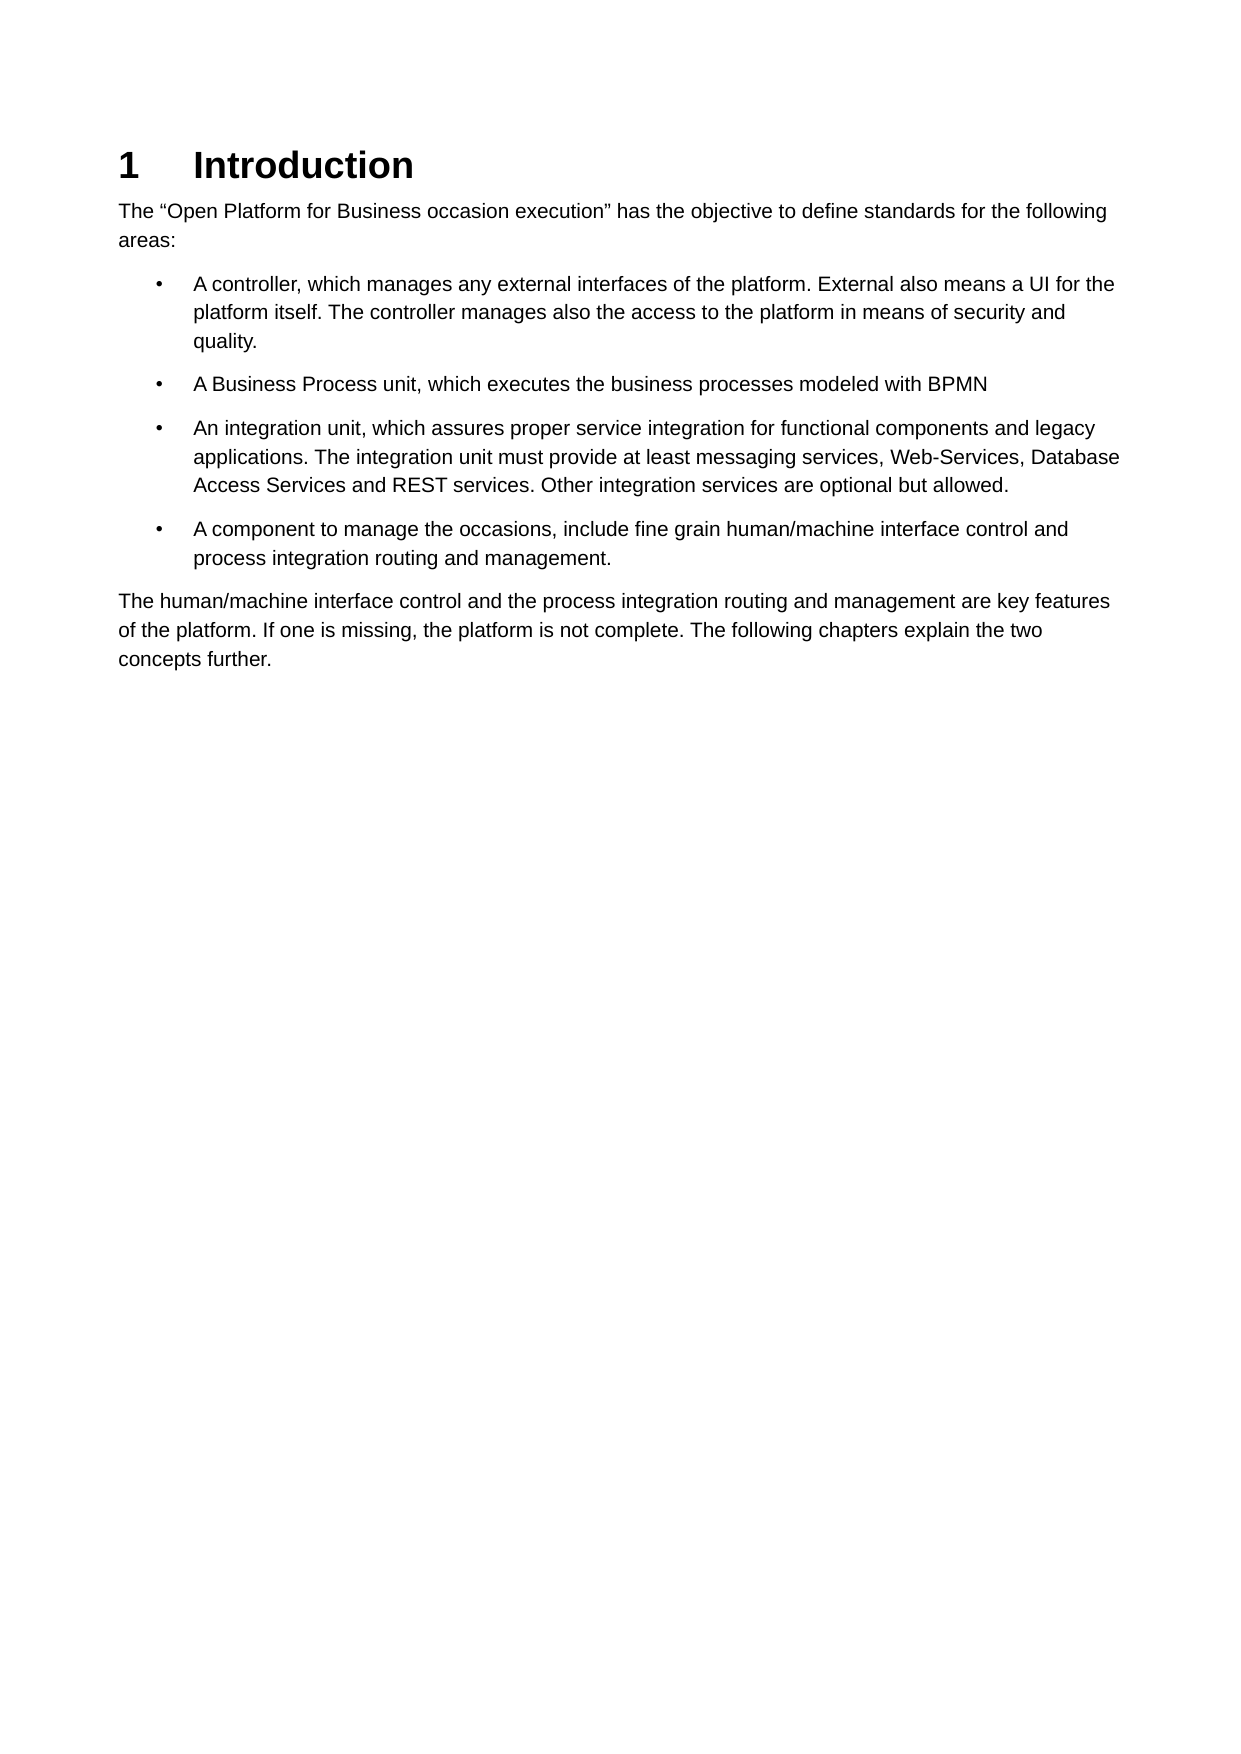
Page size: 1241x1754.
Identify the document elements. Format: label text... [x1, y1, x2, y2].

subtitle Introduction [118, 143, 1122, 187]
text The human/machine interface control and the process integration routing and management are key features of the platform. If one is missing, the platform is not complete. The following chapters explain the two concepts further. [118, 589, 1122, 670]
list An integration unit, which assures proper service integration for functional components and legacy applications. The integration unit must provide at least messaging services, Web-Services, Database Access Services and REST services. Other integration services are optional but allowed. [156, 416, 1122, 497]
list A component to manage the occasions, include fine grain human/machine interface control and process integration routing and management. [156, 517, 1122, 569]
text The “Open Platform for Business occasion execution” has the objective to define standards for the following areas: [118, 199, 1122, 252]
list A controller, which manages any external interfaces of the platform. External also means a UI for the platform itself. The controller manages also the access to the platform in means of security and quality. [156, 271, 1122, 353]
list A Business Process unit, which executes the business processes modeled with BPMN [156, 372, 1122, 396]
